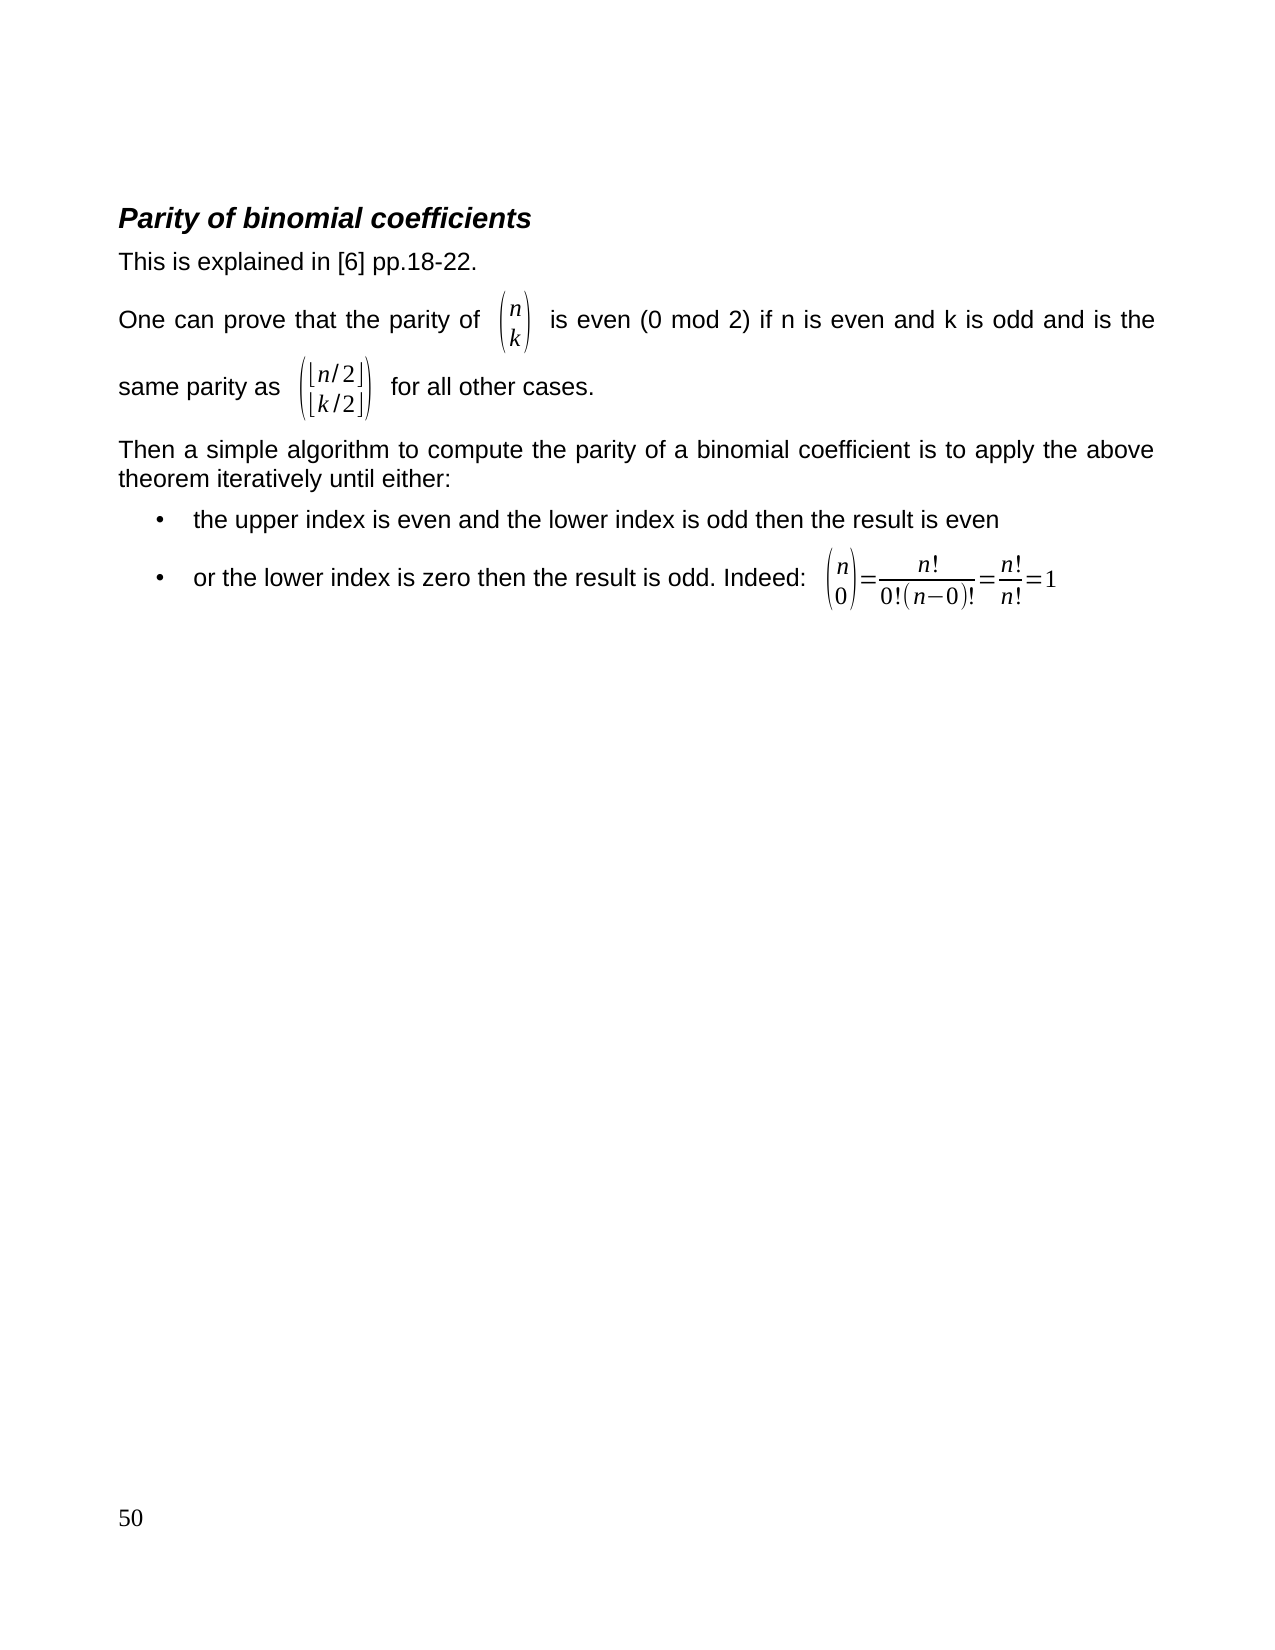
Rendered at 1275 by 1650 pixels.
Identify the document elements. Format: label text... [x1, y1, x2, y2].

list the upper index is even and the lower index is odd then the result is even [156, 505, 1157, 534]
text One can prove that the parity ofis even (0 mod 2) if n is even and k is odd and is the same parity asfor all other cases. [118, 289, 1157, 422]
text Then a simple algorithm to compute the parity of a binomial coefficient is to apply the above theorem iteratively until either: [118, 435, 1157, 492]
text This is explained in [6] pp.18-22. [118, 247, 1157, 276]
list or the lower index is zero then the result is odd. Indeed: [156, 546, 1157, 612]
subtitle Parity of binomial coefficients [118, 201, 1157, 235]
